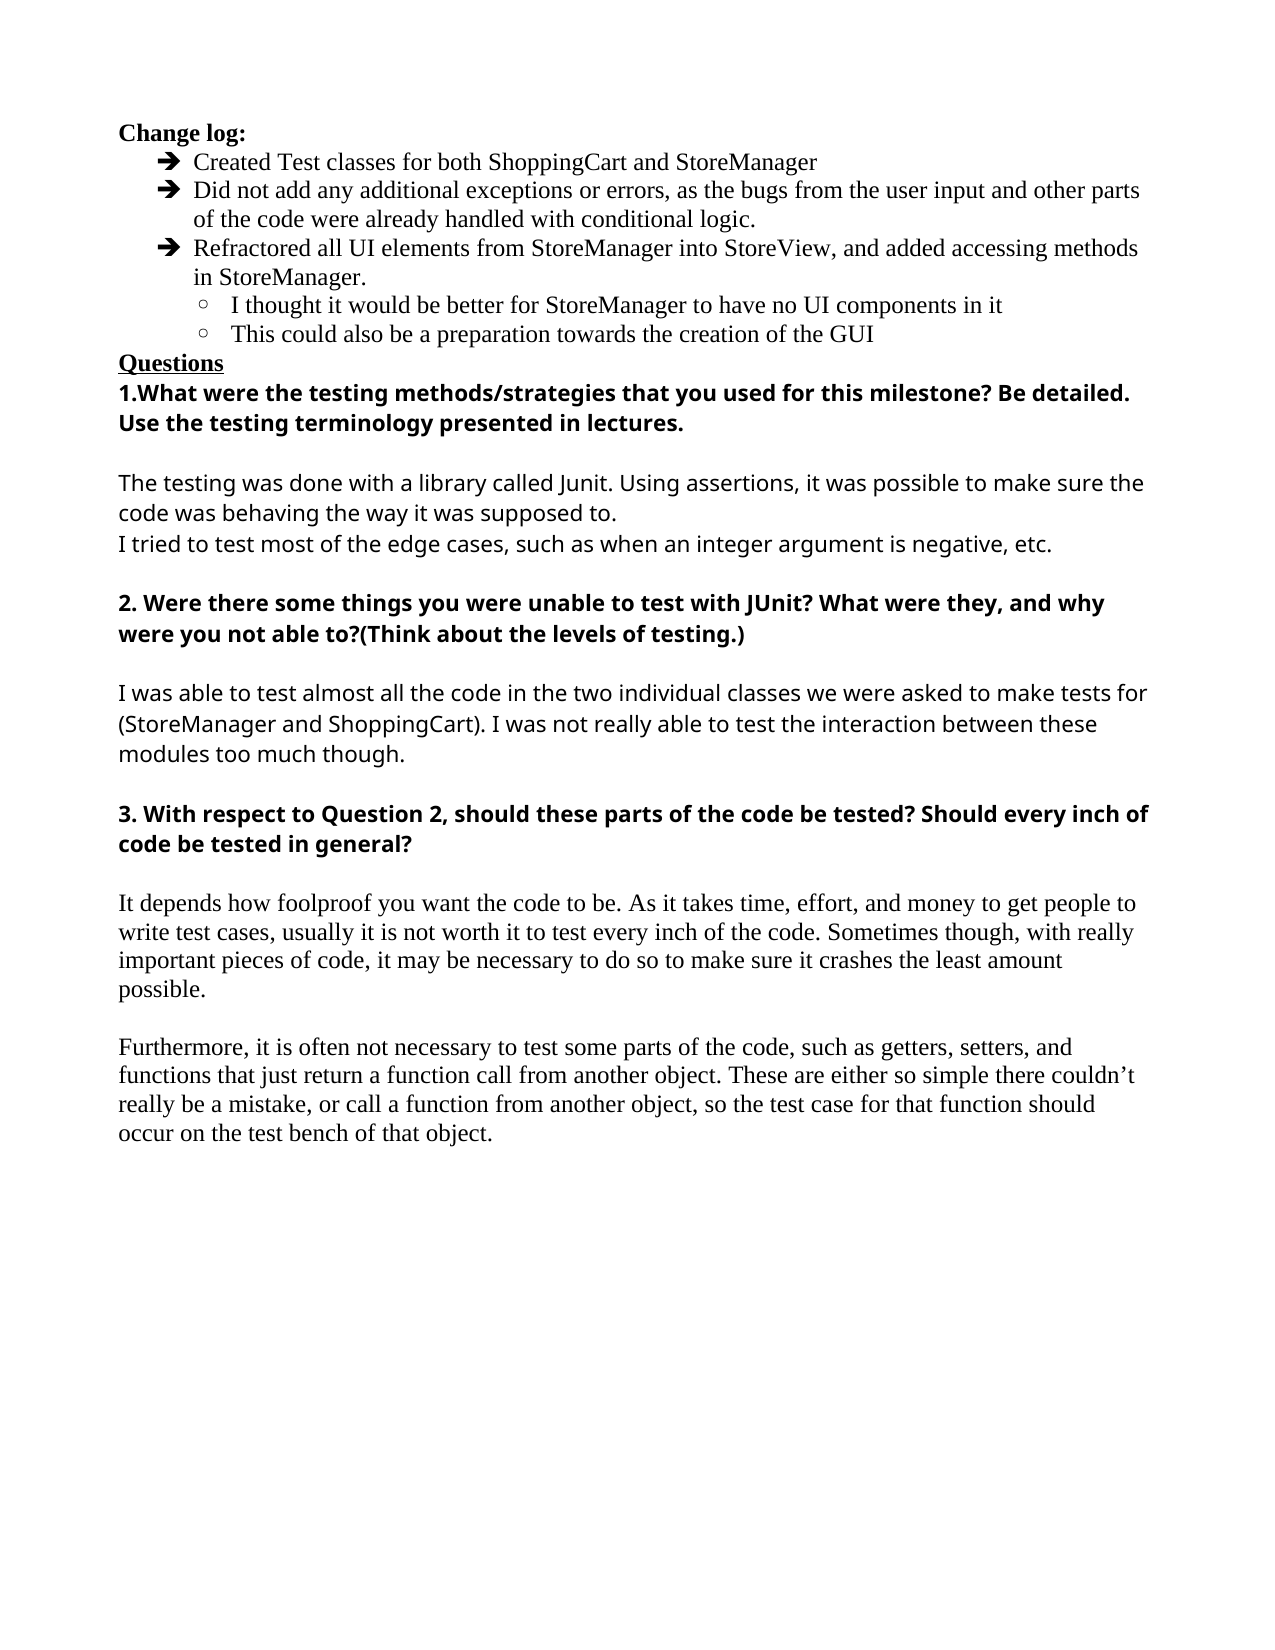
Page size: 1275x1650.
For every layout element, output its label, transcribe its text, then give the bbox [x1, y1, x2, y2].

text Questions [118, 348, 1157, 377]
text The testing was done with a library called Junit. Using assertions, it was possible to make sure the code was behaving the way it was supposed to. [118, 467, 1157, 528]
text 2. Were there some things you were unable to test with JUnit? What were they, and why were you not able to?(Think about the levels of testing.) [118, 587, 1157, 649]
text Furthermore, it is often not necessary to test some parts of the code, such as getters, setters, and functions that just return a function call from another object. These are either so simple there couldn’t really be a mistake, or call a function from another object, so the test case for that function should occur on the test bench of that object. [118, 1032, 1157, 1147]
list Did not add any additional exceptions or errors, as the bugs from the user input and other parts of the code were already handled with conditional logic. [156, 176, 1157, 233]
text I tried to test most of the edge cases, such as when an integer argument is negative, etc. [118, 528, 1157, 559]
text I was able to test almost all the code in the two individual classes we were asked to make tests for (StoreManager and ShoppingCart). I was not really able to test the interaction between these modules too much though. [118, 677, 1157, 769]
text It depends how foolproof you want the code to be. As it takes time, effort, and money to get people to write test cases, usually it is not worth it to test every inch of the code. Sometimes though, with really important pieces of code, it may be necessary to do so to make sure it crashes the least amount possible. [118, 888, 1157, 1003]
list Created Test classes for both ShoppingCart and StoreManager [156, 147, 1157, 176]
text Change log: [118, 118, 1157, 147]
list Refractored all UI elements from StoreManager into StoreView, and added accessing methods in StoreManager. [156, 233, 1157, 291]
list I thought it would be better for StoreManager to have no UI components in it [193, 291, 1157, 319]
text 3. With respect to Question 2, should these parts of the code be tested? Should every inch of code be tested in general? [118, 798, 1157, 859]
text 1.What were the testing methods/strategies that you used for this milestone? Be detailed. Use the testing terminology presented in lectures. [118, 377, 1157, 438]
list This could also be a preparation towards the creation of the GUI [193, 319, 1157, 348]
